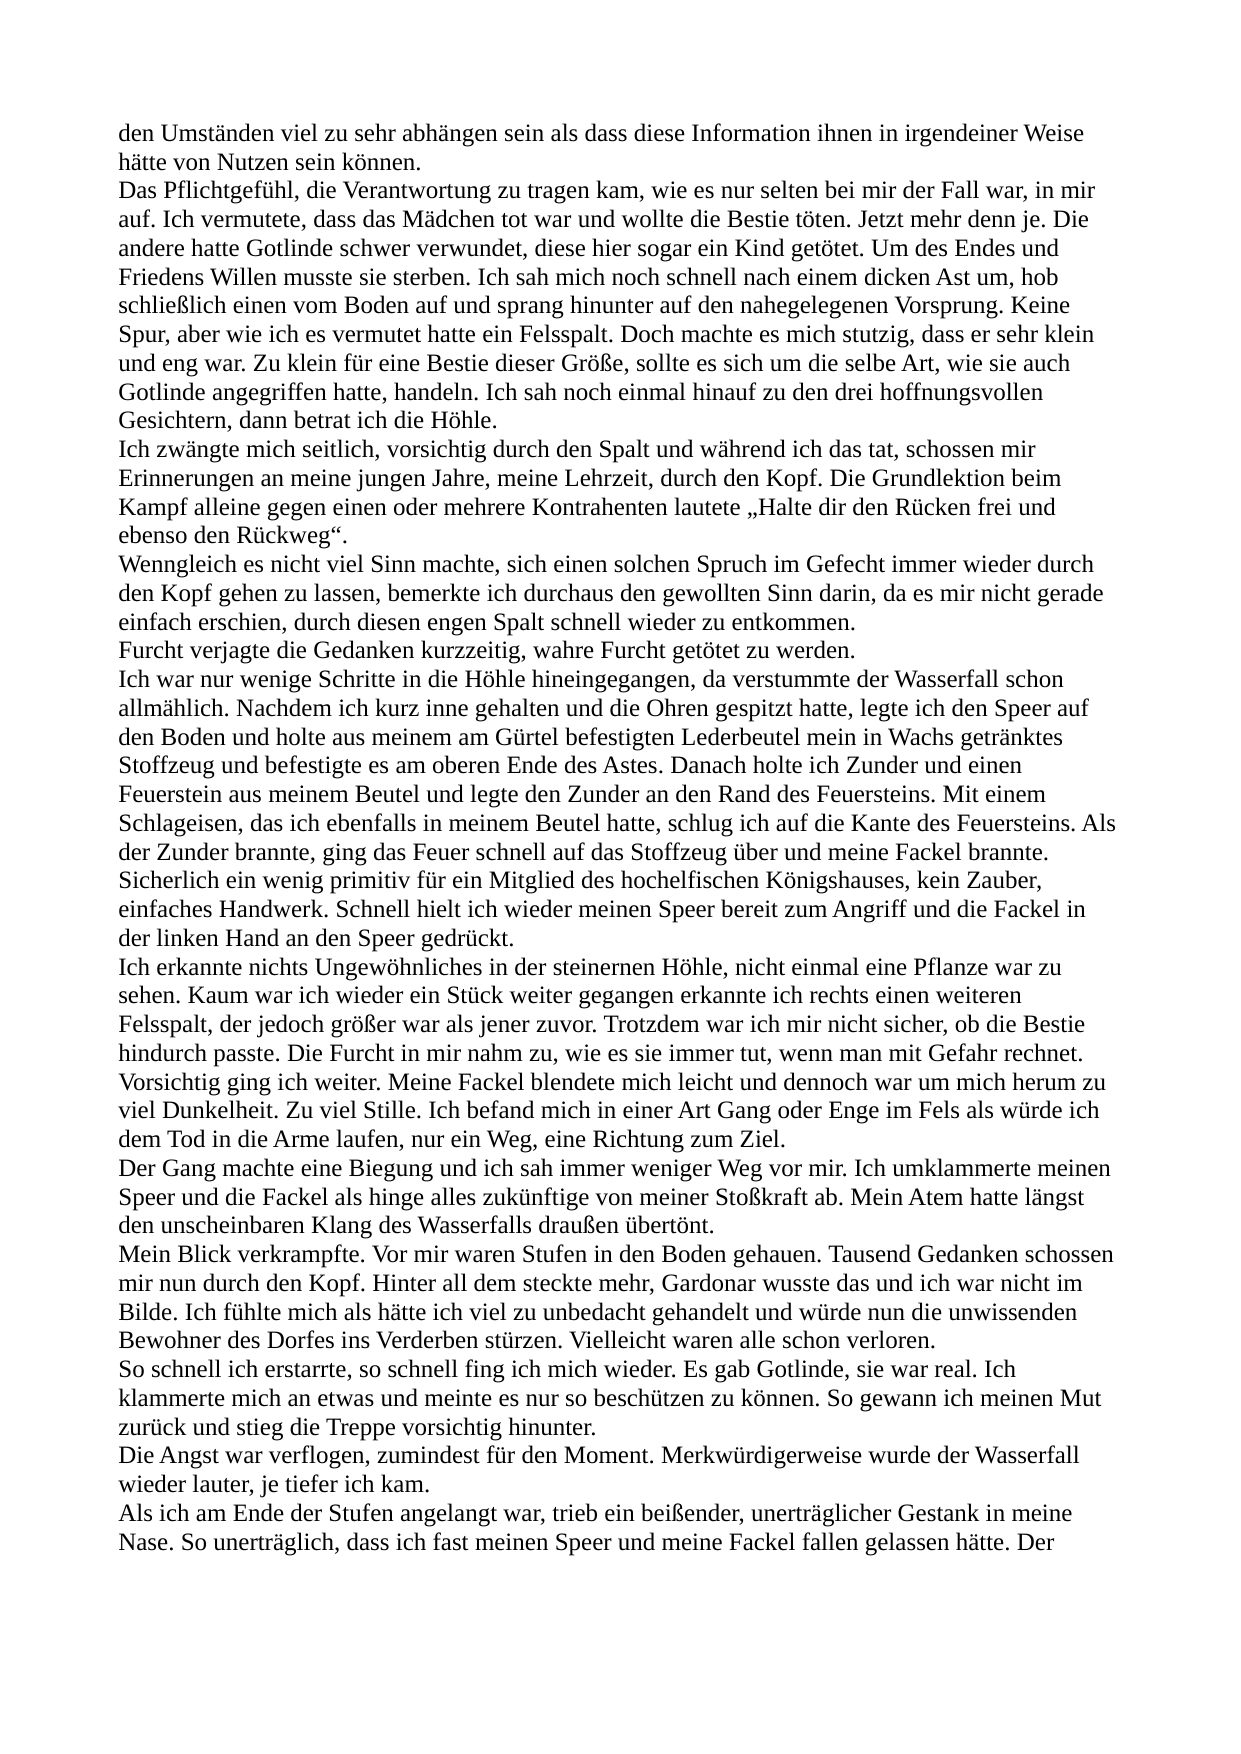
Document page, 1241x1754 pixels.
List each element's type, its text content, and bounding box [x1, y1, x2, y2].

text Sicherlich ein wenig primitiv für ein Mitglied des hochelfischen Königshauses, kein Zauber, einfaches Handwerk. Schnell hielt ich wieder meinen Speer bereit zum Angriff und die Fackel in der linken Hand an den Speer gedrückt. [118, 866, 1122, 952]
text Mein Blick verkrampfte. Vor mir waren Stufen in den Boden gehauen. Tausend Gedanken schossen mir nun durch den Kopf. Hinter all dem steckte mehr, Gardonar wusste das und ich war nicht im Bilde. Ich fühlte mich als hätte ich viel zu unbedacht gehandelt und würde nun die unwissenden Bewohner des Dorfes ins Verderben stürzen. Vielleicht waren alle schon verloren. [118, 1239, 1122, 1354]
text Ich war nur wenige Schritte in die Höhle hineingegangen, da verstummte der Wasserfall schon allmählich. Nachdem ich kurz inne gehalten und die Ohren gespitzt hatte, legte ich den Speer auf den Boden und holte aus meinem am Gürtel befestigten Lederbeutel mein in Wachs getränktes Stoffzeug und befestigte es am oberen Ende des Astes. Danach holte ich Zunder und einen Feuerstein aus meinem Beutel und legte den Zunder an den Rand des Feuersteins. Mit einem Schlageisen, das ich ebenfalls in meinem Beutel hatte, schlug ich auf die Kante des Feuersteins. Als der Zunder brannte, ging das Feuer schnell auf das Stoffzeug über und meine Fackel brannte. [118, 664, 1122, 866]
text Der Gang machte eine Biegung und ich sah immer weniger Weg vor mir. Ich umklammerte meinen Speer und die Fackel als hinge alles zukünftige von meiner Stoßkraft ab. Mein Atem hatte längst den unscheinbaren Klang des Wasserfalls draußen übertönt. [118, 1153, 1122, 1239]
text den Umständen viel zu sehr abhängen sein als dass diese Information ihnen in irgendeiner Weise hätte von Nutzen sein können. [118, 118, 1122, 176]
text Ich erkannte nichts Ungewöhnliches in der steinernen Höhle, nicht einmal eine Pflanze war zu sehen. Kaum war ich wieder ein Stück weiter gegangen erkannte ich rechts einen weiteren Felsspalt, der jedoch größer war als jener zuvor. Trotzdem war ich mir nicht sicher, ob die Bestie hindurch passte. Die Furcht in mir nahm zu, wie es sie immer tut, wenn man mit Gefahr rechnet. Vorsichtig ging ich weiter. Meine Fackel blendete mich leicht und dennoch war um mich herum zu viel Dunkelheit. Zu viel Stille. Ich befand mich in einer Art Gang oder Enge im Fels als würde ich dem Tod in die Arme laufen, nur ein Weg, eine Richtung zum Ziel. [118, 952, 1122, 1153]
text Das Pflichtgefühl, die Verantwortung zu tragen kam, wie es nur selten bei mir der Fall war, in mir auf. Ich vermutete, dass das Mädchen tot war und wollte die Bestie töten. Jetzt mehr denn je. Die andere hatte Gotlinde schwer verwundet, diese hier sogar ein Kind getötet. Um des Endes und Friedens Willen musste sie sterben. Ich sah mich noch schnell nach einem dicken Ast um, hob schließlich einen vom Boden auf und sprang hinunter auf den nahegelegenen Vorsprung. Keine Spur, aber wie ich es vermutet hatte ein Felsspalt. Doch machte es mich stutzig, dass er sehr klein und eng war. Zu klein für eine Bestie dieser Größe, sollte es sich um die selbe Art, wie sie auch Gotlinde angegriffen hatte, handeln. Ich sah noch einmal hinauf zu den drei hoffnungsvollen Gesichtern, dann betrat ich die Höhle. [118, 176, 1122, 434]
text Als ich am Ende der Stufen angelangt war, trieb ein beißender, unerträglicher Gestank in meine Nase. So unerträglich, dass ich fast meinen Speer und meine Fackel fallen gelassen hätte. Der [118, 1498, 1122, 1556]
text Wenngleich es nicht viel Sinn machte, sich einen solchen Spruch im Gefecht immer wieder durch den Kopf gehen zu lassen, bemerkte ich durchaus den gewollten Sinn darin, da es mir nicht gerade einfach erschien, durch diesen engen Spalt schnell wieder zu entkommen. [118, 549, 1122, 636]
text Die Angst war verflogen, zumindest für den Moment. Merkwürdigerweise wurde der Wasserfall wieder lauter, je tiefer ich kam. [118, 1441, 1122, 1498]
text Furcht verjagte die Gedanken kurzzeitig, wahre Furcht getötet zu werden. [118, 636, 1122, 664]
text Ich zwängte mich seitlich, vorsichtig durch den Spalt und während ich das tat, schossen mir Erinnerungen an meine jungen Jahre, meine Lehrzeit, durch den Kopf. Die Grundlektion beim Kampf alleine gegen einen oder mehrere Kontrahenten lautete „Halte dir den Rücken frei und ebenso den Rückweg“. [118, 434, 1122, 549]
text So schnell ich erstarrte, so schnell fing ich mich wieder. Es gab Gotlinde, sie war real. Ich klammerte mich an etwas und meinte es nur so beschützen zu können. So gewann ich meinen Mut zurück und stieg die Treppe vorsichtig hinunter. [118, 1354, 1122, 1441]
